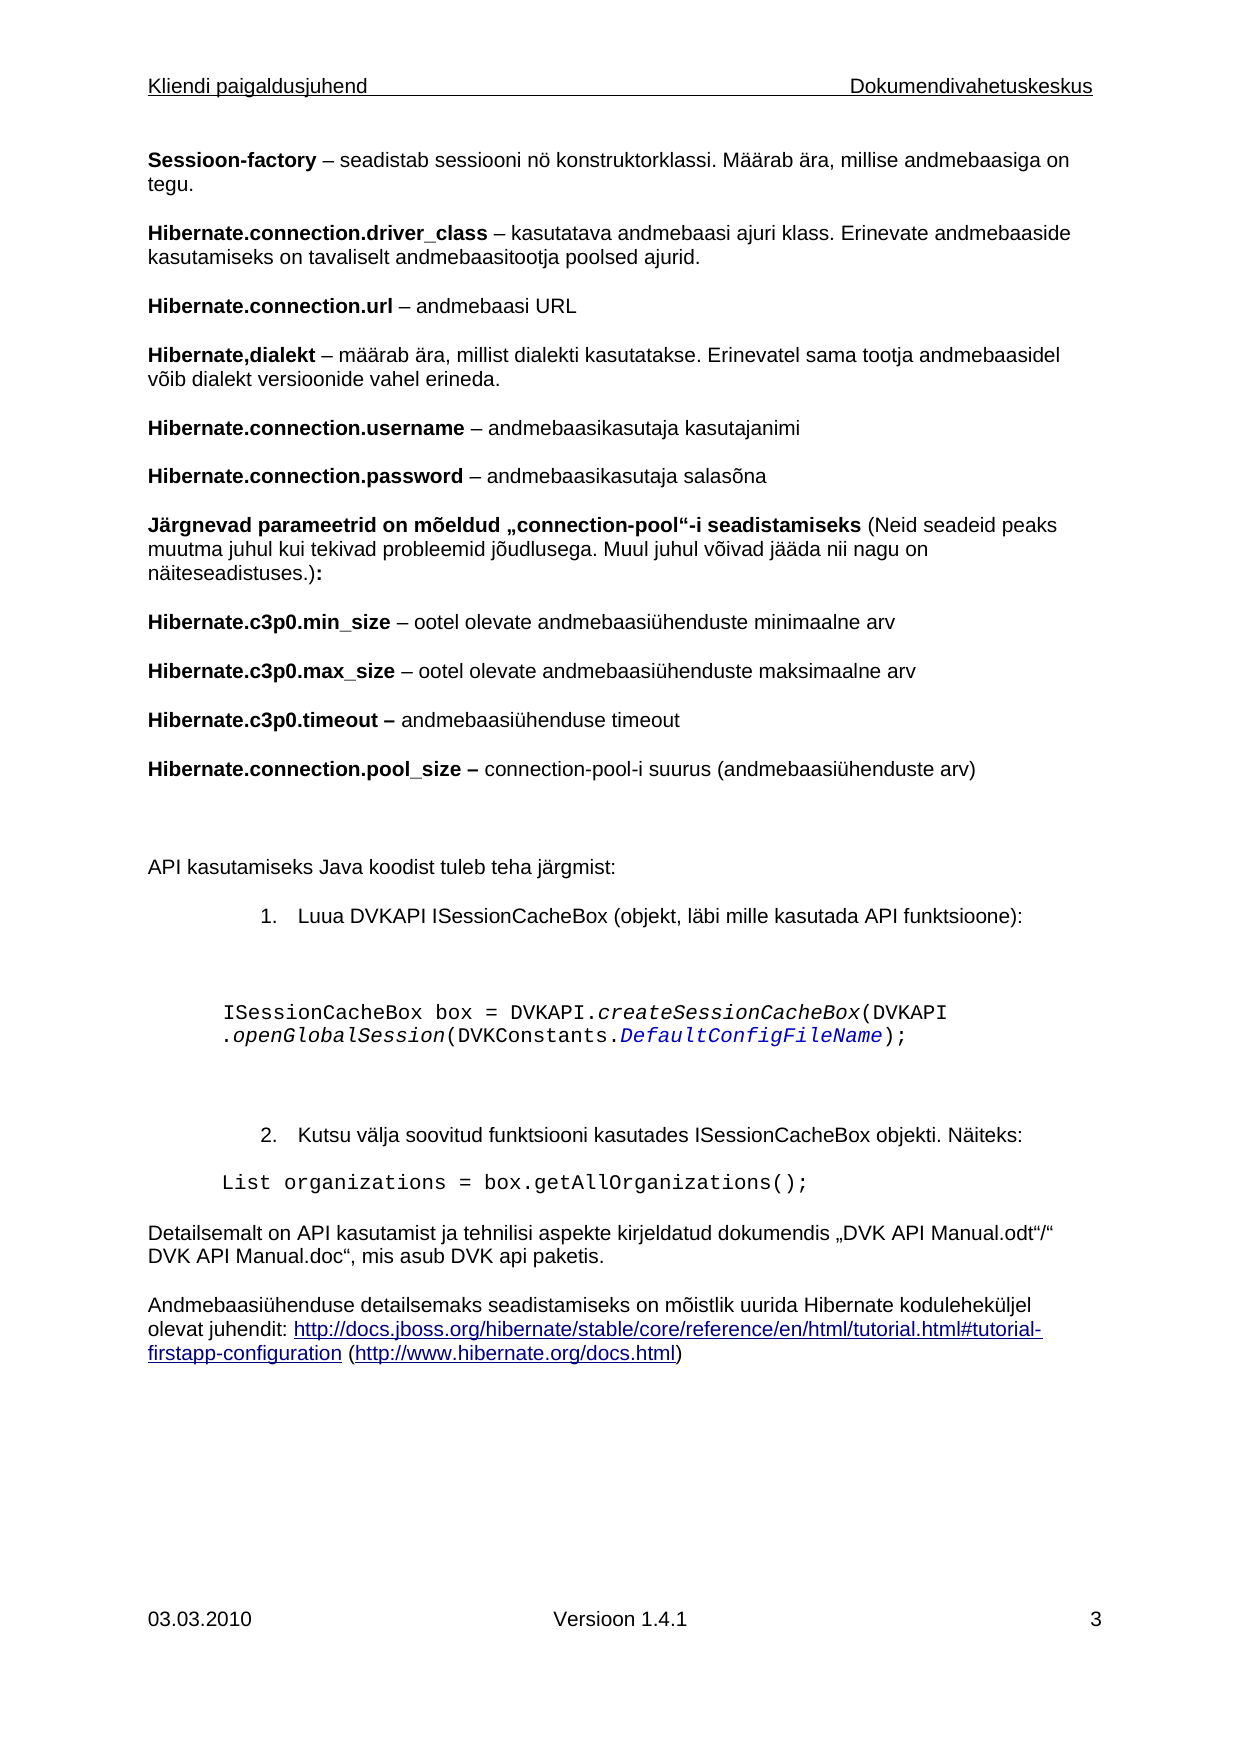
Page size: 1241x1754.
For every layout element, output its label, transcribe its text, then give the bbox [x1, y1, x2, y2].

text Hibernate.connection.driver_class – kasutatava andmebaasi ajuri klass. Erinevate andmebaaside kasutamiseks on tavaliselt andmebaasitootja poolsed ajurid. [148, 221, 1093, 268]
text Hibernate.c3p0.max_size – ootel olevate andmebaasiühenduste maksimaalne arv [148, 659, 1093, 683]
list ISessionCacheBox box = DVKAPI.createSessionCacheBox(DVKAPI [223, 1002, 1093, 1025]
text Andmebaasiühenduse detailsemaks seadistamiseks on mõistlik uurida Hibernate koduleheküljel olevat juhendit: http://docs.jboss.org/hibernate/stable/core/reference/en/html/tutorial.html#tutorial-firstapp-configuration (http://www.hibernate.org/docs.html) [148, 1293, 1093, 1365]
text Hibernate.connection.pool_size – connection-pool-i suurus (andmebaasiühenduste arv) [148, 757, 1093, 781]
text Hibernate.connection.password – andmebaasikasutaja salasõna [148, 464, 1093, 488]
text Detailsemalt on API kasutamist ja tehnilisi aspekte kirjeldatud dokumendis „DVK API Manual.odt“/“ DVK API Manual.doc“, mis asub DVK api paketis. [148, 1220, 1093, 1268]
text Hibernate.connection.username – andmebaasikasutaja kasutajanimi [148, 415, 1093, 439]
list Luua DVKAPI ISessionCacheBox (objekt, läbi mille kasutada API funktsioone): [260, 904, 1093, 928]
text Sessioon-factory – seadistab sessiooni nö konstruktorklassi. Määrab ära, millise andmebaasiga on tegu. [148, 148, 1093, 196]
text API kasutamiseks Java koodist tuleb teha järgmist: [148, 855, 1093, 879]
text Järgnevad parameetrid on mõeldud „connection-pool“-i seadistamiseks (Neid seadeid peaks muutma juhul kui tekivad probleemid jõudlusega. Muul juhul võivad jääda nii nagu on näiteseadistuses.): [148, 513, 1093, 585]
list Kutsu välja soovitud funktsiooni kasutades ISessionCacheBox objekti. Näiteks: [260, 1123, 1093, 1147]
text Hibernate.c3p0.min_size – ootel olevate andmebaasiühenduste minimaalne arv [148, 610, 1093, 634]
text List organizations = box.getAllOrganizations(); [148, 1172, 1093, 1195]
text Hibernate.connection.url – andmebaasi URL [148, 293, 1093, 317]
text Hibernate,dialekt – määrab ära, millist dialekti kasutatakse. Erinevatel sama tootja andmebaasidel võib dialekt versioonide vahel erineda. [148, 342, 1093, 390]
list .openGlobalSession(DVKConstants.DefaultConfigFileName); [148, 1025, 1093, 1049]
text Hibernate.c3p0.timeout – andmebaasiühenduse timeout [148, 708, 1093, 732]
